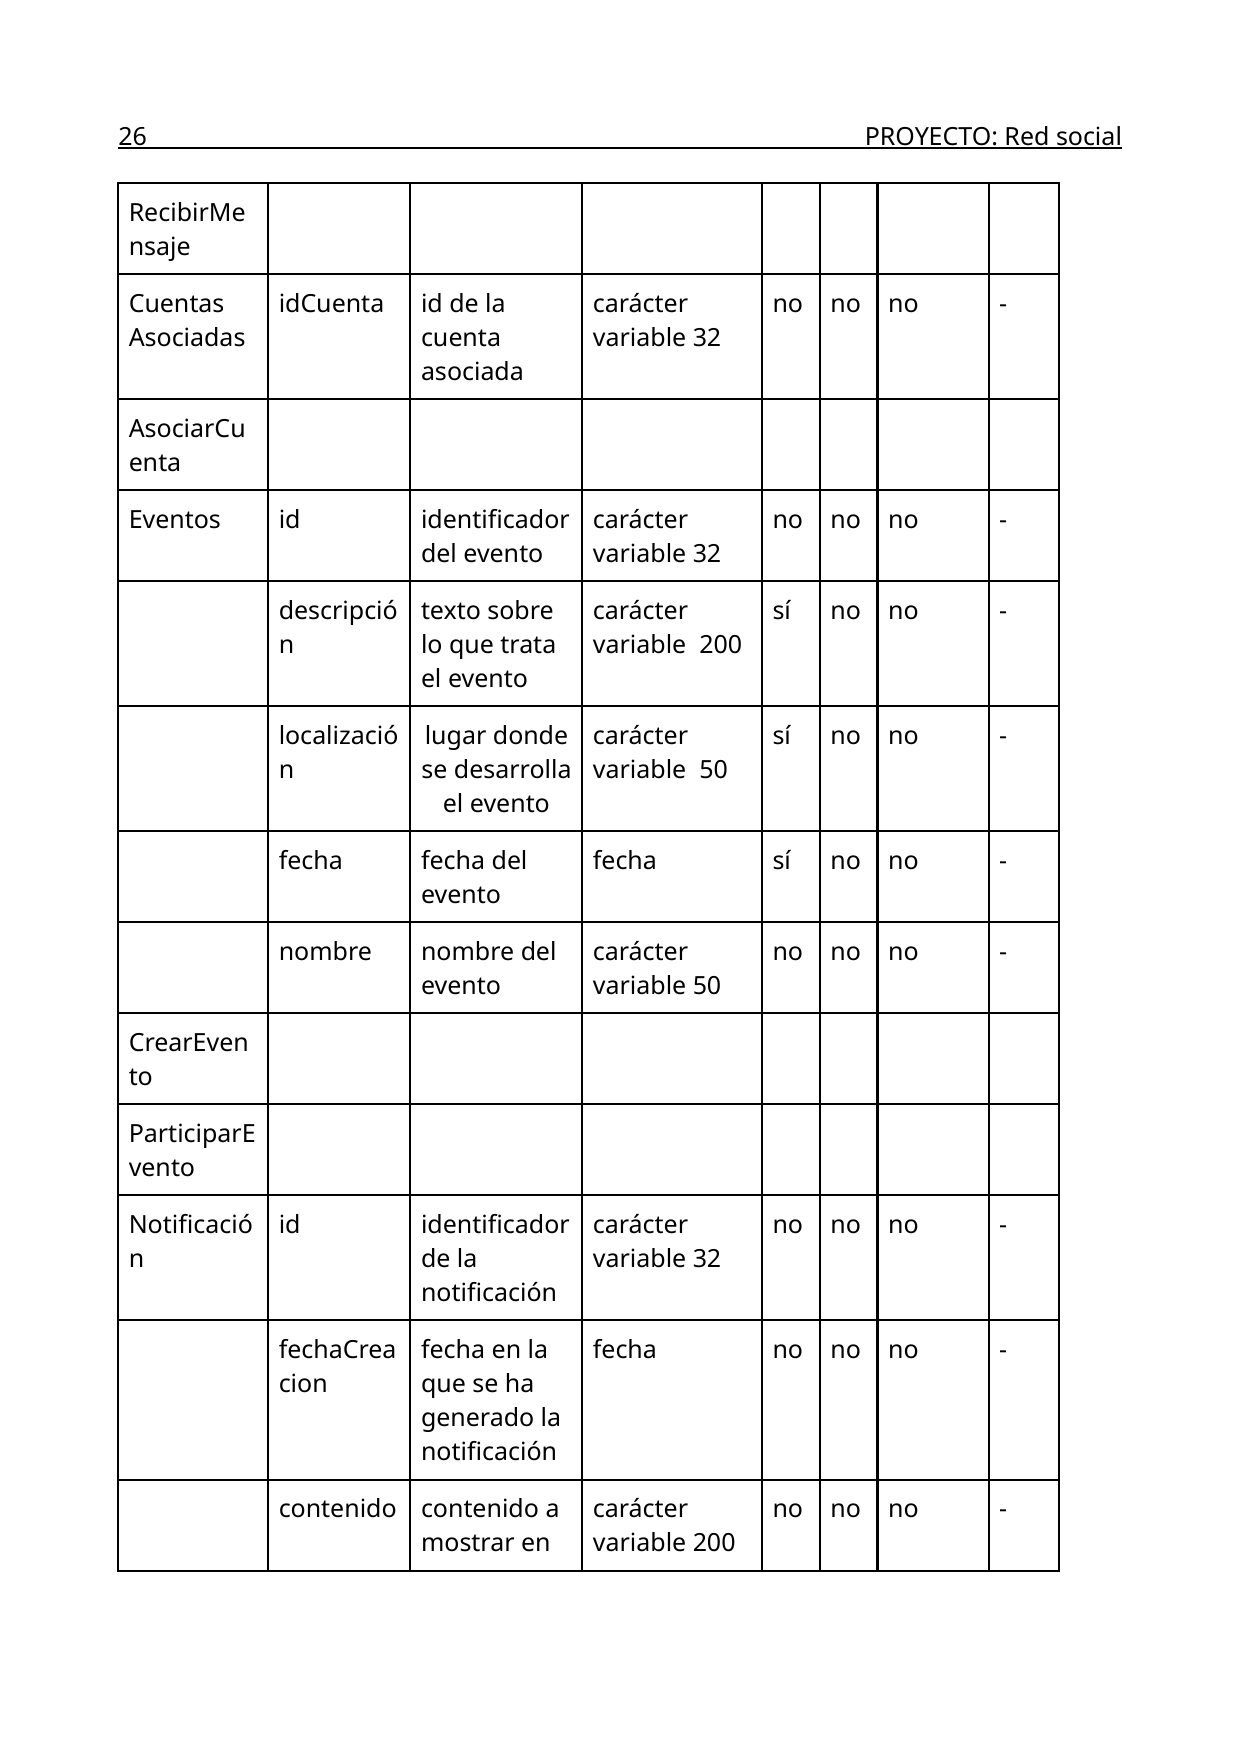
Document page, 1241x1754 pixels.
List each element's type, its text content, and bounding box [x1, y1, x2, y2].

table_cell [990, 400, 1058, 489]
table_cell - [990, 1196, 1058, 1319]
table_cell no [763, 1196, 819, 1319]
table_cell [411, 184, 581, 273]
table_cell no [879, 1196, 988, 1319]
table_cell - [990, 832, 1058, 921]
table_cell id de la cuenta asociada [411, 275, 581, 398]
table_cell - [990, 1481, 1058, 1569]
table_cell carácter variable 32 [583, 275, 761, 398]
table_cell [879, 1105, 988, 1194]
table_cell [763, 1105, 819, 1194]
table_cell Cuentas Asociadas [119, 275, 267, 398]
table_cell no [879, 832, 988, 921]
table_cell no [821, 923, 876, 1012]
table_cell no [821, 1196, 876, 1319]
table_cell carácter variable 50 [583, 707, 761, 830]
table_cell id [269, 1196, 409, 1319]
table_cell [119, 1481, 267, 1569]
table_cell sí [763, 582, 819, 705]
table_cell [583, 400, 761, 489]
table_cell [583, 184, 761, 273]
table_cell no [763, 923, 819, 1012]
table_cell idCuenta [269, 275, 409, 398]
table_cell [119, 832, 267, 921]
table_cell [821, 184, 876, 273]
table_cell descripción [269, 582, 409, 705]
table_cell [990, 1105, 1058, 1194]
table_cell fecha [269, 832, 409, 921]
table_cell sí [763, 832, 819, 921]
table_cell no [879, 707, 988, 830]
table_cell id [269, 491, 409, 580]
table_cell [119, 707, 267, 830]
table_cell no [763, 1321, 819, 1478]
table_cell fecha [583, 1321, 761, 1478]
table_cell [119, 923, 267, 1012]
table_cell no [821, 707, 876, 830]
table_cell [821, 400, 876, 489]
table_cell no [821, 1321, 876, 1478]
table_cell sí [763, 707, 819, 830]
table_cell fechaCreacion [269, 1321, 409, 1478]
table_cell no [821, 491, 876, 580]
table_cell nombre [269, 923, 409, 1012]
table_cell carácter variable 200 [583, 582, 761, 705]
table_cell fecha [583, 832, 761, 921]
table_cell fecha en la que se ha generado la notificación [411, 1321, 581, 1478]
table_cell no [763, 1481, 819, 1569]
table_cell no [879, 1481, 988, 1569]
table_cell [879, 184, 988, 273]
table_cell CrearEvento [119, 1014, 267, 1103]
table_cell lugar donde se desarrolla el evento [411, 707, 581, 830]
table_cell [411, 1105, 581, 1194]
table_cell carácter variable 200 [583, 1481, 761, 1569]
table_cell [411, 1014, 581, 1103]
table_cell - [990, 1321, 1058, 1478]
table_cell no [763, 275, 819, 398]
table_cell - [990, 582, 1058, 705]
table_cell no [879, 1321, 988, 1478]
table_cell carácter variable 32 [583, 491, 761, 580]
table_cell no [879, 275, 988, 398]
table_cell [269, 184, 409, 273]
table_cell no [821, 582, 876, 705]
table_cell [583, 1105, 761, 1194]
table_cell nombre del evento [411, 923, 581, 1012]
table_cell [990, 184, 1058, 273]
table_cell AsociarCuenta [119, 400, 267, 489]
table_cell [763, 184, 819, 273]
table_cell - [990, 707, 1058, 830]
table_cell no [879, 923, 988, 1012]
table_cell no [879, 582, 988, 705]
table_cell ParticiparEvento [119, 1105, 267, 1194]
table_cell no [879, 491, 988, 580]
table_cell Notificación [119, 1196, 267, 1319]
table_cell [269, 1014, 409, 1103]
table_cell contenido a mostrar en [411, 1481, 581, 1569]
table_cell identificador de la notificación [411, 1196, 581, 1319]
table_cell carácter variable 32 [583, 1196, 761, 1319]
table_cell [879, 1014, 988, 1103]
table_cell contenido [269, 1481, 409, 1569]
table_cell - [990, 275, 1058, 398]
table_cell no [821, 275, 876, 398]
table_cell [763, 1014, 819, 1103]
table_cell [119, 582, 267, 705]
table_cell [821, 1105, 876, 1194]
table_cell no [763, 491, 819, 580]
table_cell fecha del evento [411, 832, 581, 921]
table_cell no [821, 1481, 876, 1569]
table_cell - [990, 491, 1058, 580]
table_cell carácter variable 50 [583, 923, 761, 1012]
table_cell [763, 400, 819, 489]
table_cell [821, 1014, 876, 1103]
table_cell [583, 1014, 761, 1103]
table_cell Eventos [119, 491, 267, 580]
table_cell texto sobre lo que trata el evento [411, 582, 581, 705]
table_cell [269, 400, 409, 489]
table_cell [269, 1105, 409, 1194]
table_cell [411, 400, 581, 489]
table_cell RecibirMensaje [119, 184, 267, 273]
table_cell [879, 400, 988, 489]
table_cell [990, 1014, 1058, 1103]
table_cell localización [269, 707, 409, 830]
table_cell no [821, 832, 876, 921]
table_cell [119, 1321, 267, 1478]
table_cell - [990, 923, 1058, 1012]
table_cell identificador del evento [411, 491, 581, 580]
